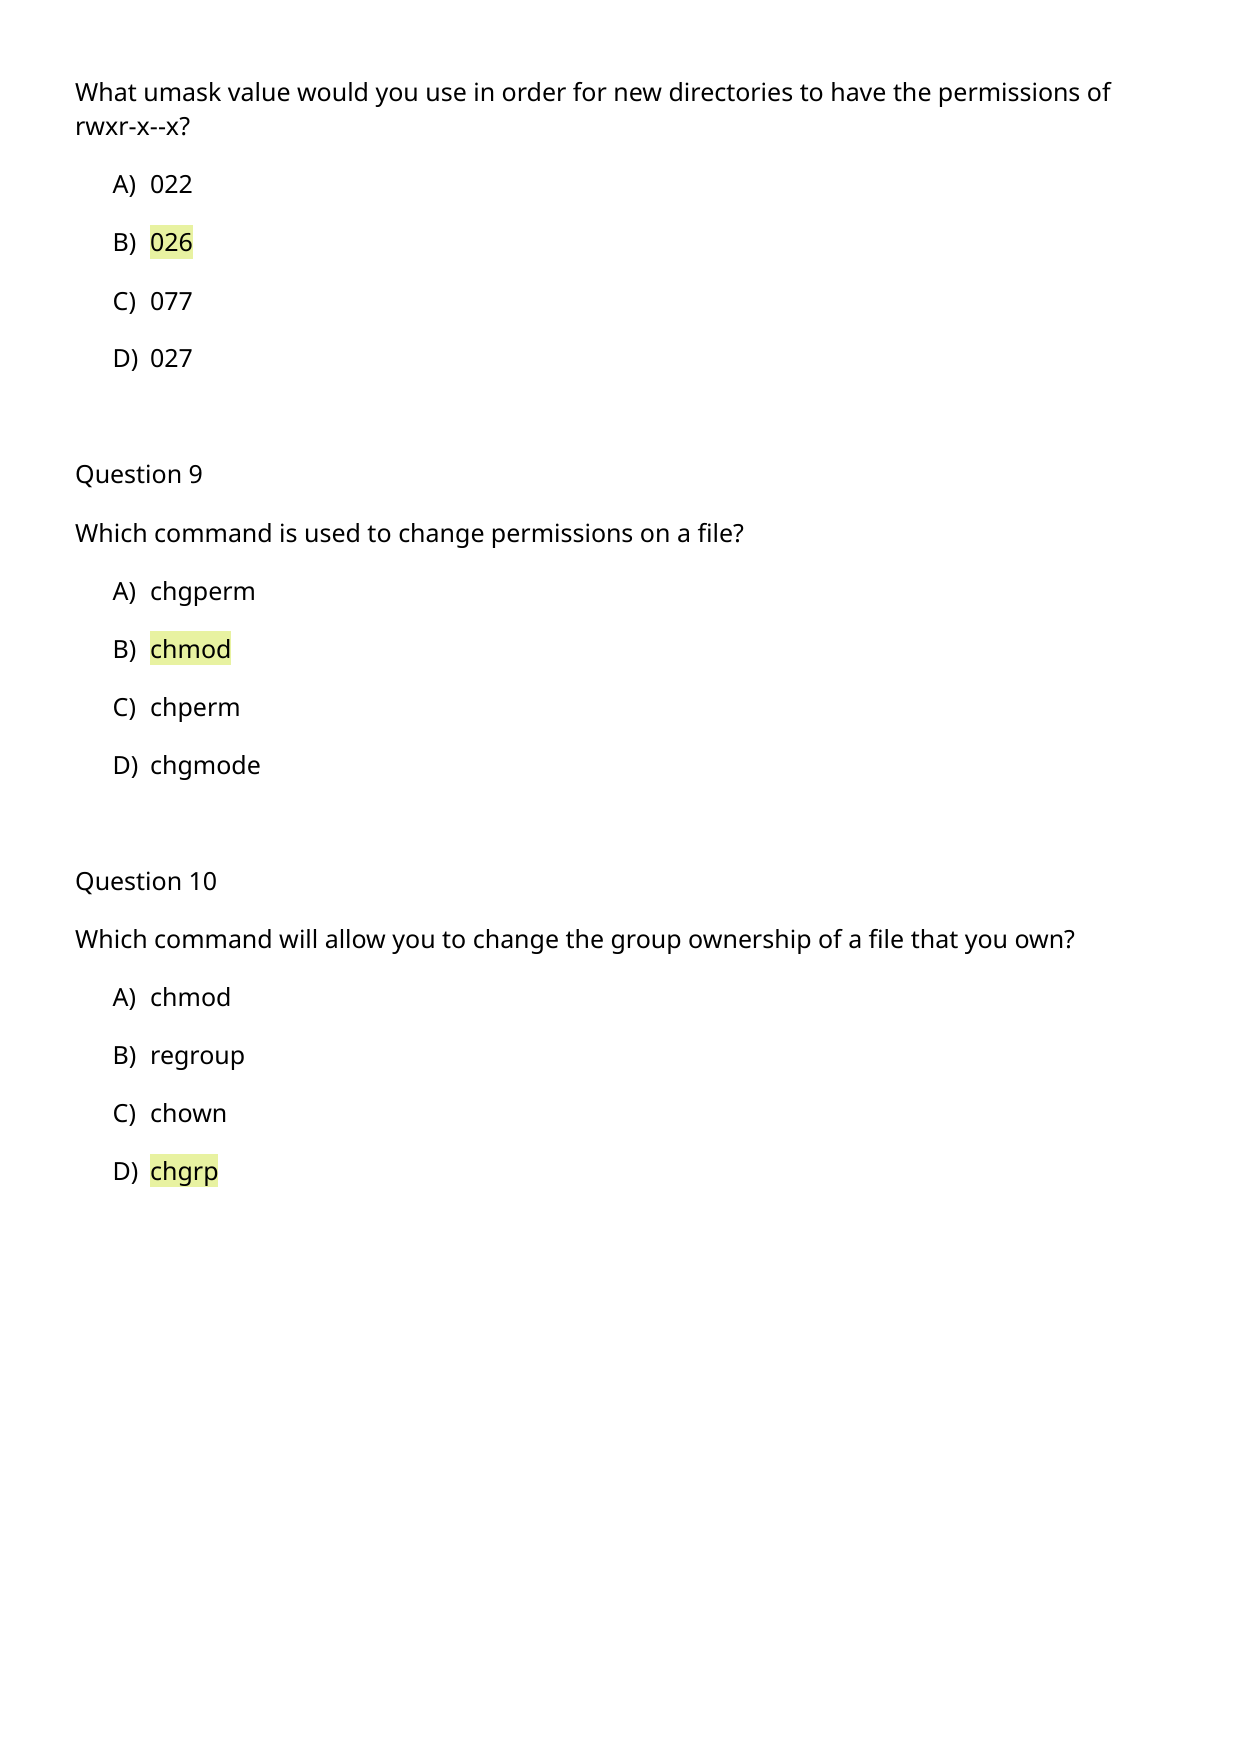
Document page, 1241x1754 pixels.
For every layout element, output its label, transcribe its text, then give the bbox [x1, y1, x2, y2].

text Question 9 [75, 457, 1165, 491]
list chgrp [112, 1153, 1165, 1187]
list chgperm [112, 573, 1165, 607]
list 027 [112, 341, 1165, 375]
text Which command will allow you to change the group ownership of a file that you own? [75, 921, 1165, 955]
list chown [112, 1095, 1165, 1129]
text Which command is used to change permissions on a file? [75, 515, 1165, 549]
text Question 10 [75, 863, 1165, 897]
list 026 [112, 225, 1165, 259]
list chmod [112, 631, 1165, 665]
list 022 [112, 167, 1165, 201]
text What umask value would you use in order for new directories to have the permissions of rwxr-x--x? [75, 75, 1165, 143]
list chperm [112, 689, 1165, 723]
list 077 [112, 283, 1165, 317]
list chgmode [112, 747, 1165, 781]
list chmod [112, 979, 1165, 1013]
list regroup [112, 1037, 1165, 1071]
